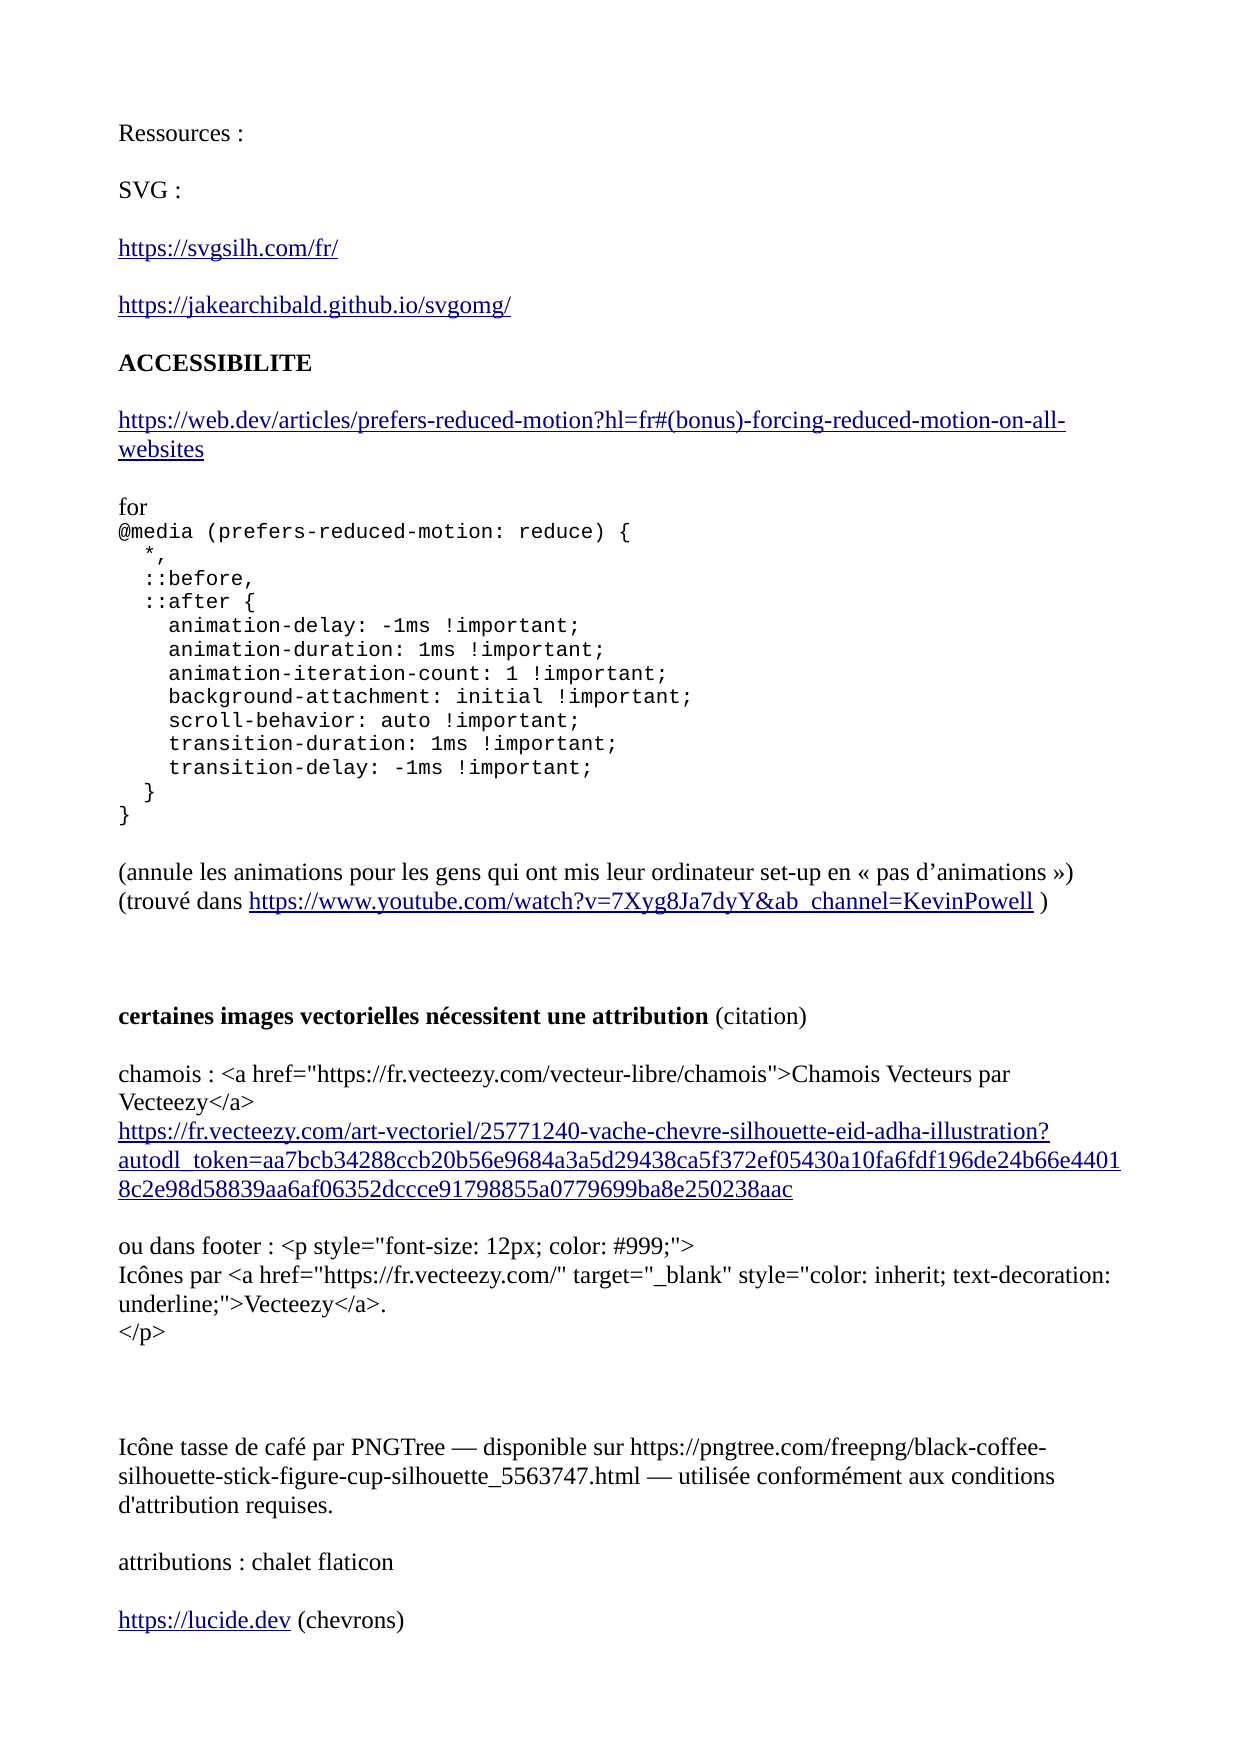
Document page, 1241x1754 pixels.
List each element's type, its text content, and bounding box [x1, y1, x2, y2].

text https://jakearchibald.github.io/svgomg/ [118, 291, 1122, 319]
text background-attachment: initial !important; [118, 686, 1122, 710]
text Ressources : SVG : https://svgsilh.com/fr/ [118, 118, 1122, 262]
text for [118, 492, 1122, 521]
text Icônes par <a href="https://fr.vecteezy.com/" target="_blank" style="color: inherit; text-decoration: underline;">Vecteezy</a>. [118, 1260, 1122, 1317]
text *, [118, 544, 1122, 568]
text certaines images vectorielles nécessitent une attribution (citation) chamois : <a href="https://fr.vecteezy.com/vecteur-libre/chamois">Chamois Vecteurs par Vecteezy</a> [118, 1001, 1122, 1116]
text https://lucide.dev (chevrons) [118, 1605, 1122, 1634]
text ACCESSIBILITE [118, 348, 1122, 377]
text } [118, 804, 1122, 828]
text https://fr.vecteezy.com/art-vectoriel/25771240-vache-chevre-silhouette-eid-adha-illustration?autodl_token=aa7bcb34288ccb20b56e9684a3a5d29438ca5f372ef05430a10fa6fdf196de24b66e44018c2e98d58839aa6af06352dccce91798855a0779699ba8e250238aac ou dans footer : <p style="font-size: 12px; color: #999;"> [118, 1116, 1122, 1260]
text animation-delay: -1ms !important; [118, 615, 1122, 639]
text } [118, 781, 1122, 804]
text @media (prefers-reduced-motion: reduce) { [118, 521, 1122, 544]
text animation-iteration-count: 1 !important; [118, 662, 1122, 686]
text transition-delay: -1ms !important; [118, 757, 1122, 781]
text ::before, [118, 568, 1122, 592]
text https://web.dev/articles/prefers-reduced-motion?hl=fr#(bonus)-forcing-reduced-motion-on-all-websites [118, 406, 1122, 463]
text (annule les animations pour les gens qui ont mis leur ordinateur set-up en « pas d’animations ») (trouvé dans https://www.youtube.com/watch?v=7Xyg8Ja7dyY&ab_channel=KevinPowell ) [118, 857, 1122, 915]
text Icône tasse de café par PNGTree — disponible sur https://pngtree.com/freepng/black-coffee-silhouette-stick-figure-cup-silhouette_5563747.html — utilisée conformément aux conditions d'attribution requises. attributions : chalet flaticon [118, 1432, 1122, 1576]
text ::after { [118, 592, 1122, 615]
text </p> [118, 1317, 1122, 1375]
text transition-duration: 1ms !important; [118, 733, 1122, 757]
text scroll-behavior: auto !important; [118, 710, 1122, 733]
text animation-duration: 1ms !important; [118, 639, 1122, 662]
